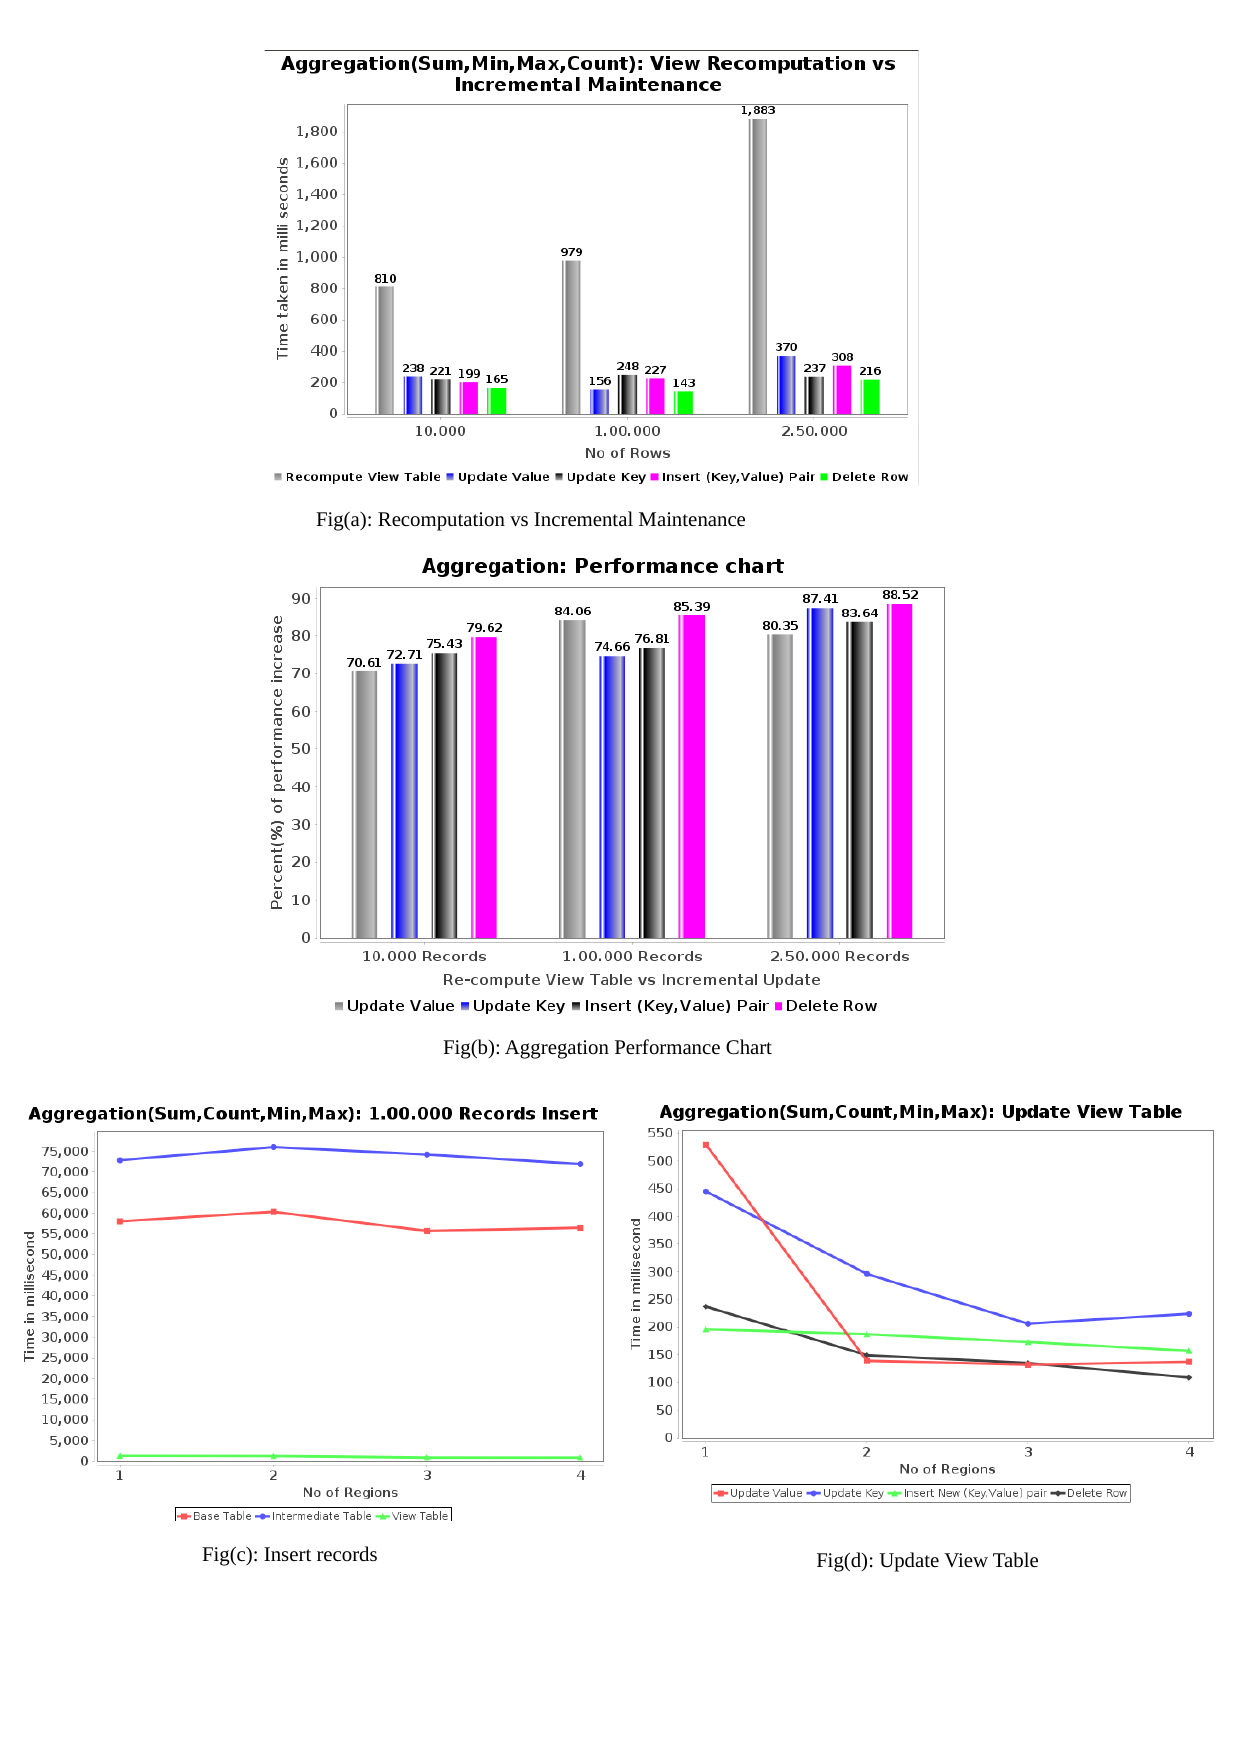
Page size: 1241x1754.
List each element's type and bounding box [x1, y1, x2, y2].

picture [620, 1102, 1222, 1503]
picture [258, 556, 954, 1016]
picture [264, 50, 919, 486]
picture [12, 1103, 613, 1521]
